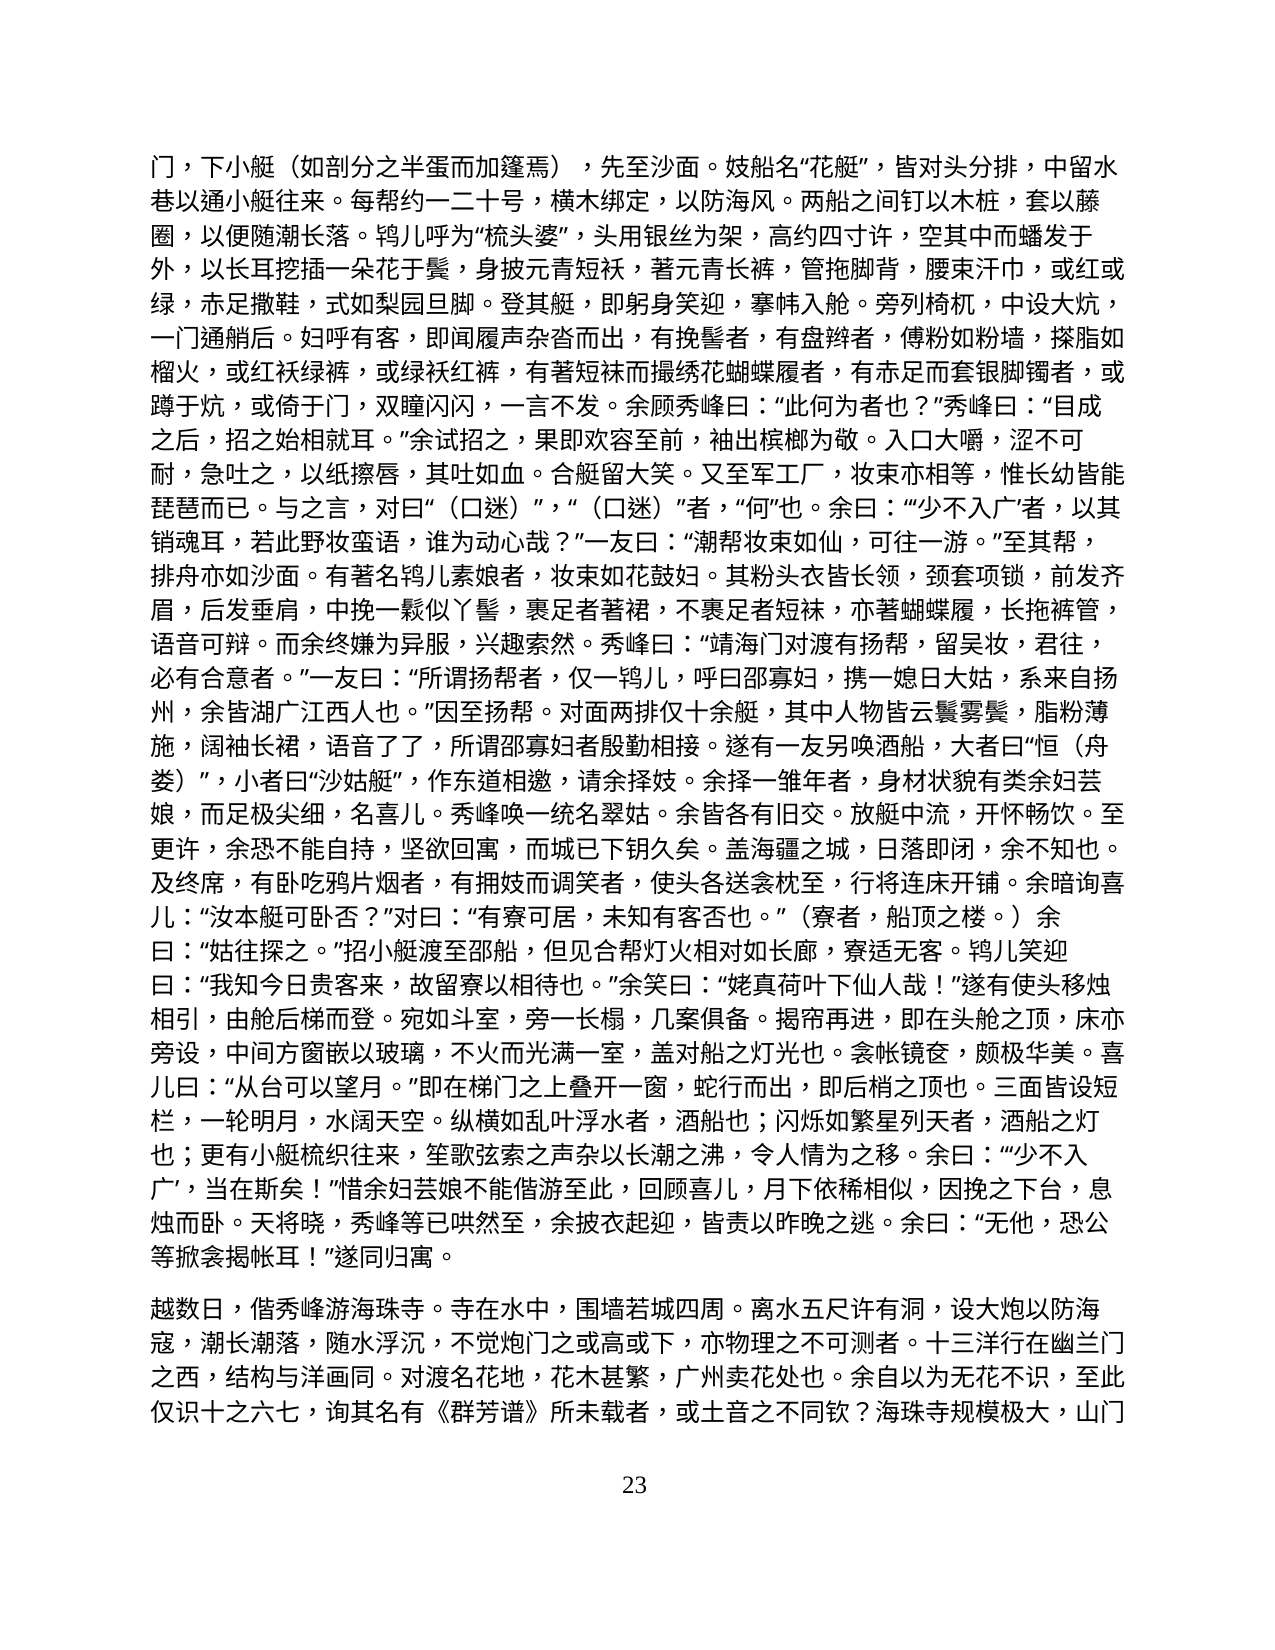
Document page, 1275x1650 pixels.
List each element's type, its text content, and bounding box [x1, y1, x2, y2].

text 门，下小艇（如剖分之半蛋而加篷焉），先至沙面。妓船名“花艇”，皆对头分排，中留水巷以通小艇往来。每帮约一二十号，横木绑定，以防海风。两船之间钉以木桩，套以藤圈，以便随潮长落。鸨儿呼为“梳头婆”，头用银丝为架，高约四寸许，空其中而蟠发于外，以长耳挖插一朵花于鬓，身披元青短袄，著元青长裤，管拖脚背，腰束汗巾，或红或绿，赤足撒鞋，式如梨园旦脚。登其艇，即躬身笑迎，搴帏入舱。旁列椅杌，中设大炕，一门通艄后。妇呼有客，即闻履声杂沓而出，有挽髻者，有盘辫者，傅粉如粉墙，搽脂如榴火，或红袄绿裤，或绿袄红裤，有著短袜而撮绣花蝴蝶履者，有赤足而套银脚镯者，或蹲于炕，或倚于门，双瞳闪闪，一言不发。余顾秀峰曰：“此何为者也？”秀峰曰：“目成之后，招之始相就耳。”余试招之，果即欢容至前，袖出槟榔为敬。入口大嚼，涩不可耐，急吐之，以纸擦唇，其吐如血。合艇留大笑。又至军工厂，妆束亦相等，惟长幼皆能琵琶而已。与之言，对曰“（口迷）”，“（口迷）”者，“何”也。余曰：“‘少不入广’者，以其销魂耳，若此野妆蛮语，谁为动心哉？”一友曰：“潮帮妆束如仙，可往一游。”至其帮，排舟亦如沙面。有著名鸨儿素娘者，妆束如花鼓妇。其粉头衣皆长领，颈套项锁，前发齐眉，后发垂肩，中挽一鬏似丫髻，裹足者著裙，不裹足者短袜，亦著蝴蝶履，长拖裤管，语音可辩。而余终嫌为异服，兴趣索然。秀峰曰：“靖海门对渡有扬帮，留吴妆，君往，必有合意者。”一友曰：“所谓扬帮者，仅一鸨儿，呼曰邵寡妇，携一媳日大姑，系来自扬州，余皆湖广江西人也。”因至扬帮。对面两排仅十余艇，其中人物皆云鬟雾鬓，脂粉薄施，阔袖长裙，语音了了，所谓邵寡妇者殷勤相接。遂有一友另唤酒船，大者曰“恒（舟娄）”，小者曰“沙姑艇”，作东道相邀，请余择妓。余择一雏年者，身材状貌有类余妇芸娘，而足极尖细，名喜儿。秀峰唤一统名翠姑。余皆各有旧交。放艇中流，开怀畅饮。至更许，余恐不能自持，坚欲回寓，而城已下钥久矣。盖海疆之城，日落即闭，余不知也。及终席，有卧吃鸦片烟者，有拥妓而调笑者，使头各送衾枕至，行将连床开铺。余暗询喜儿：“汝本艇可卧否？”对曰：“有寮可居，未知有客否也。”（寮者，船顶之楼。）余曰：“姑往探之。”招小艇渡至邵船，但见合帮灯火相对如长廊，寮适无客。鸨儿笑迎曰：“我知今日贵客来，故留寮以相待也。”余笑曰：“姥真荷叶下仙人哉！”遂有使头移烛相引，由舱后梯而登。宛如斗室，旁一长榻，几案俱备。揭帘再进，即在头舱之顶，床亦旁设，中间方窗嵌以玻璃，不火而光满一室，盖对船之灯光也。衾帐镜奁，颇极华美。喜儿曰：“从台可以望月。”即在梯门之上叠开一窗，蛇行而出，即后梢之顶也。三面皆设短栏，一轮明月，水阔天空。纵横如乱叶浮水者，酒船也；闪烁如繁星列天者，酒船之灯也；更有小艇梳织往来，笙歌弦索之声杂以长潮之沸，令人情为之移。余曰：“‘少不入广’，当在斯矣！”惜余妇芸娘不能偕游至此，回顾喜儿，月下依稀相似，因挽之下台，息烛而卧。天将晓，秀峰等已哄然至，余披衣起迎，皆责以昨晚之逃。余曰：“无他，恐公等掀衾揭帐耳！”遂同归寓。 [150, 150, 1125, 1274]
text 越数日，偕秀峰游海珠寺。寺在水中，围墙若城四周。离水五尺许有洞，设大炮以防海寇，潮长潮落，随水浮沉，不觉炮门之或高或下，亦物理之不可测者。十三洋行在幽兰门之西，结构与洋画同。对渡名花地，花木甚繁，广州卖花处也。余自以为无花不识，至此仅识十之六七，询其名有《群芳谱》所未载者，或土音之不同钦？海珠寺规模极大，山门 [150, 1292, 1125, 1428]
